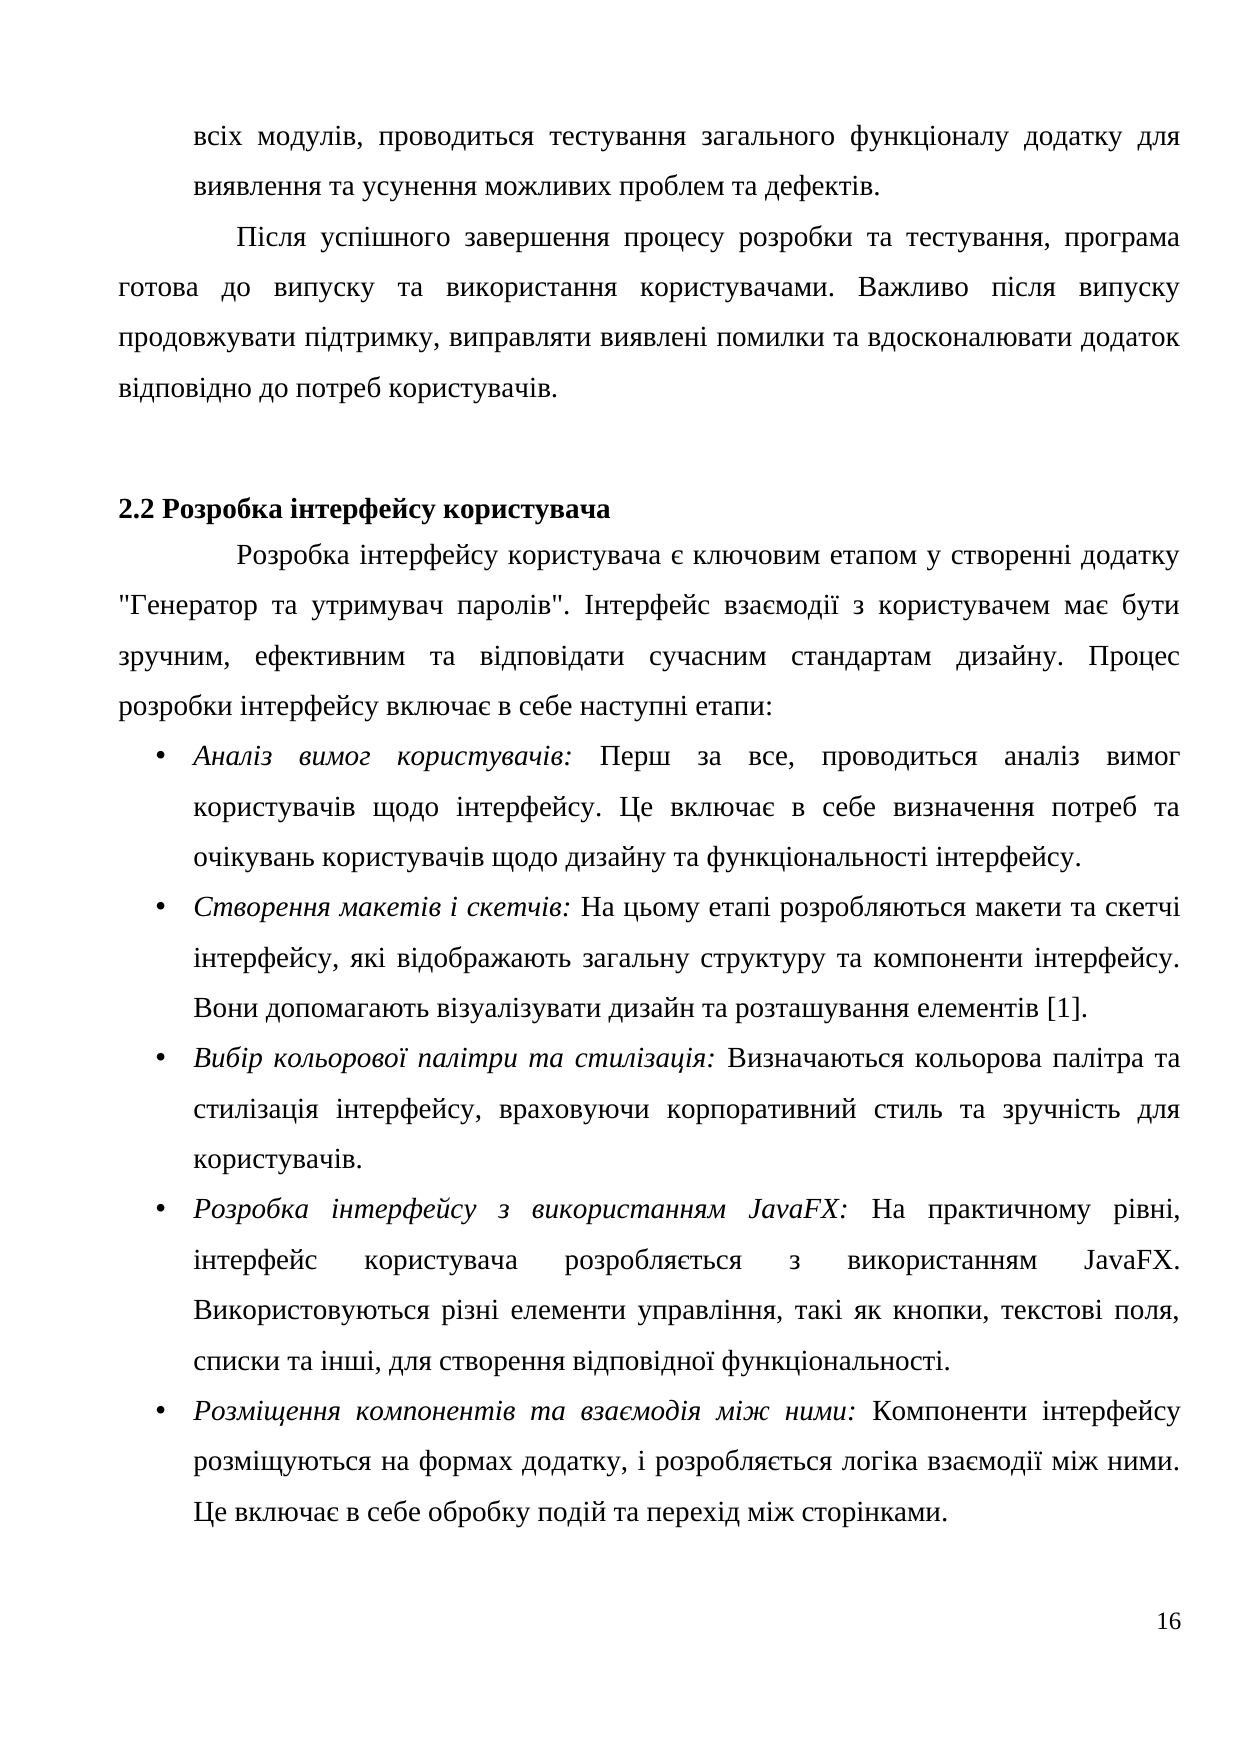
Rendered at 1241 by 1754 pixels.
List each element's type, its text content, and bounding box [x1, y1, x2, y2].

list Аналіз вимог користувачів: Перш за все, проводиться аналіз вимог користувачів щодо інтерфейсу. Це включає в себе визначення потреб та очікувань користувачів щодо дизайну та функціональності інтерфейсу. [156, 738, 1181, 873]
text Розробка інтерфейсу користувача є ключовим етапом у створенні додатку "Генератор та утримувач паролів". Інтерфейс взаємодії з користувачем має бути зручним, ефективним та відповідати сучасним стандартам дизайну. Процес розробки інтерфейсу включає в себе наступні етапи: [118, 537, 1181, 722]
text Після успішного завершення процесу розробки та тестування, програма готова до випуску та використання користувачами. Важливо після випуску продовжувати підтримку, виправляти виявлені помилки та вдосконалювати додаток відповідно до потреб користувачів. [118, 219, 1181, 403]
list Створення макетів і скетчів: На цьому етапі розробляються макети та скетчі інтерфейсу, які відображають загальну структуру та компоненти інтерфейсу. Вони допомагають візуалізувати дизайн та розташування елементів [1]. [156, 889, 1181, 1024]
list всіх модулів, проводиться тестування загального функціоналу додатку для виявлення та усунення можливих проблем та дефектів. [156, 118, 1181, 202]
subtitle 2.2 Розробка інтерфейсу користувача [118, 491, 1181, 525]
list Розробка інтерфейсу з використанням JavaFX: На практичному рівні, інтерфейс користувача розробляється з використанням JavaFX. Використовуються різні елементи управління, такі як кнопки, текстові поля, списки та інші, для створення відповідної функціональності. [156, 1192, 1181, 1376]
list Вибір кольорової палітри та стилізація: Визначаються кольорова палітра та стилізація інтерфейсу, враховуючи корпоративний стиль та зручність для користувачів. [156, 1041, 1181, 1175]
list Розміщення компонентів та взаємодія між ними: Компоненти інтерфейсу розміщуються на формах додатку, і розробляється логіка взаємодії між ними. Це включає в себе обробку подій та перехід між сторінками. [156, 1393, 1181, 1527]
